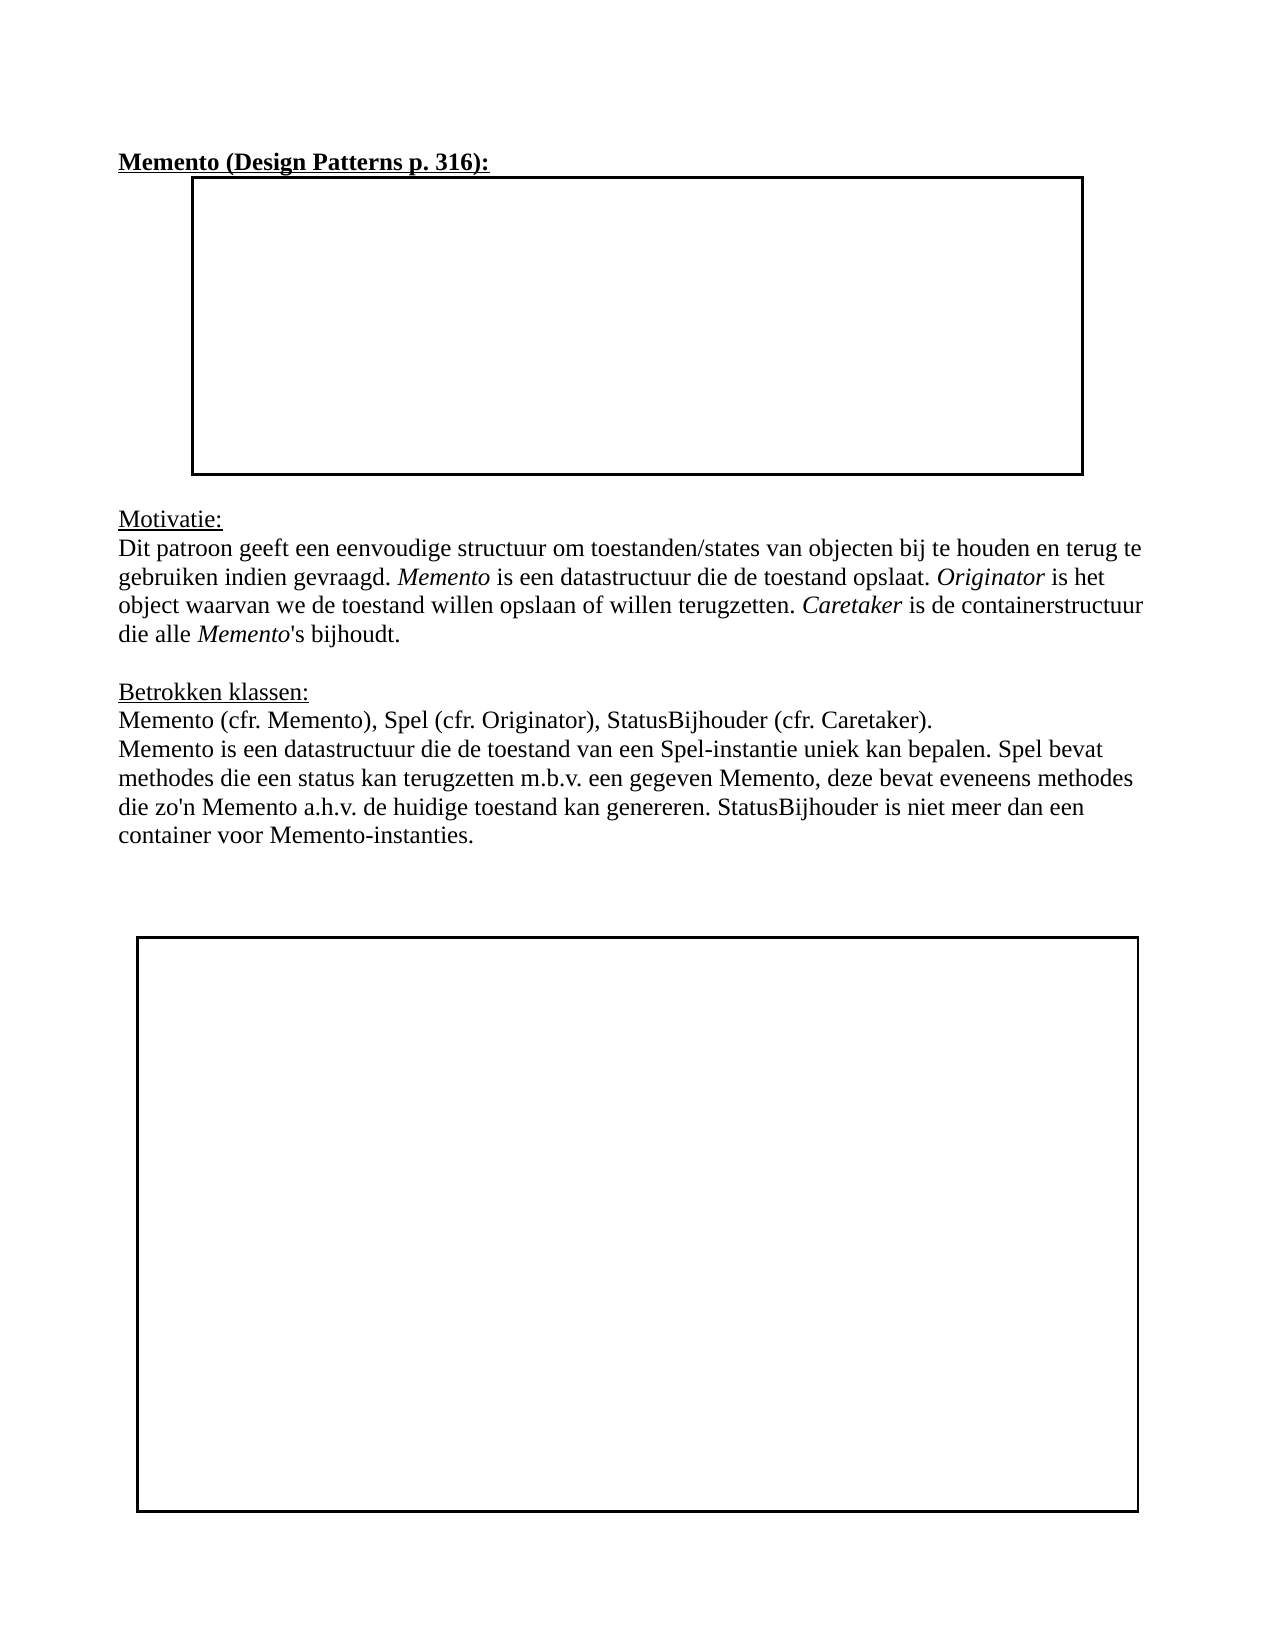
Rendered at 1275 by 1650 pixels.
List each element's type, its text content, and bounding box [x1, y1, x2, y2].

text Betrokken klassen: [118, 677, 1157, 706]
text Dit patroon geeft een eenvoudige structuur om toestanden/states van objecten bij te houden en terug te gebruiken indien gevraagd. Memento is een datastructuur die de toestand opslaat. Originator is het object waarvan we de toestand willen opslaan of willen terugzetten. Caretaker is de containerstructuur die alle Memento's bijhoudt. [118, 533, 1157, 648]
text Memento (cfr. Memento), Spel (cfr. Originator), StatusBijhouder (cfr. Caretaker). [118, 706, 1157, 734]
text Memento is een datastructuur die de toestand van een Spel-instantie uniek kan bepalen. Spel bevat methodes die een status kan terugzetten m.b.v. een gegeven Memento, deze bevat eveneens methodes die zo'n Memento a.h.v. de huidige toestand kan genereren. StatusBijhouder is niet meer dan een container voor Memento-instanties. [118, 734, 1157, 849]
text Motivatie: [118, 504, 1157, 533]
text Memento (Design Patterns p. 316): [118, 147, 1157, 176]
